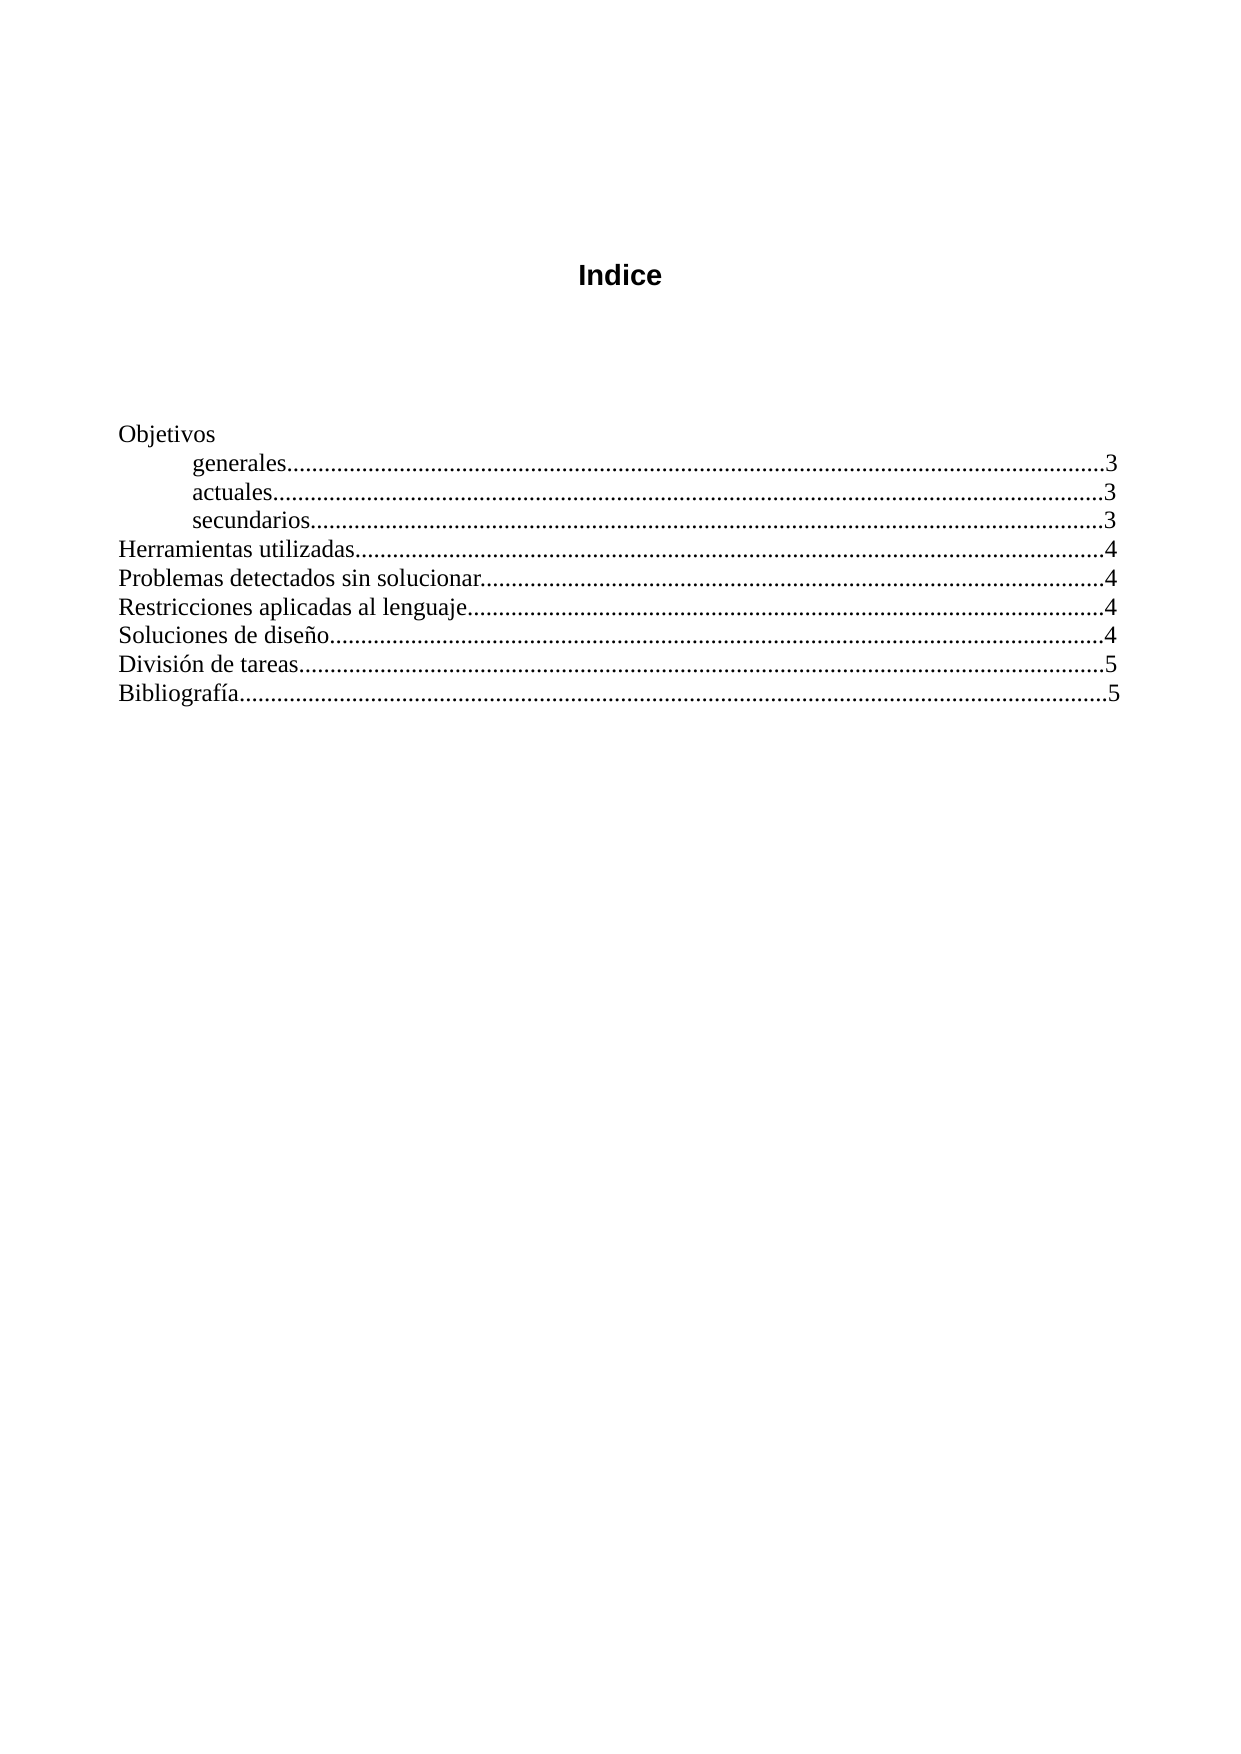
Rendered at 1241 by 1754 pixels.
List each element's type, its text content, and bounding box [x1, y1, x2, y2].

text Problemas detectados sin solucionar....................................................................................................4 [118, 563, 1122, 592]
text Herramientas utilizadas........................................................................................................................4 [118, 534, 1122, 563]
text Objetivos [118, 419, 1122, 448]
text División de tareas.................................................................................................................................5 [118, 649, 1122, 678]
text Bibliografía...........................................................................................................................................5 [118, 678, 1122, 707]
text actuales.....................................................................................................................................3 [118, 477, 1122, 505]
subtitle Indice [118, 258, 1122, 292]
text Soluciones de diseño............................................................................................................................4 [118, 620, 1122, 649]
text generales...................................................................................................................................3 [118, 448, 1122, 477]
text Restricciones aplicadas al lenguaje......................................................................................................4 [118, 592, 1122, 620]
text secundarios...............................................................................................................................3 [118, 505, 1122, 534]
